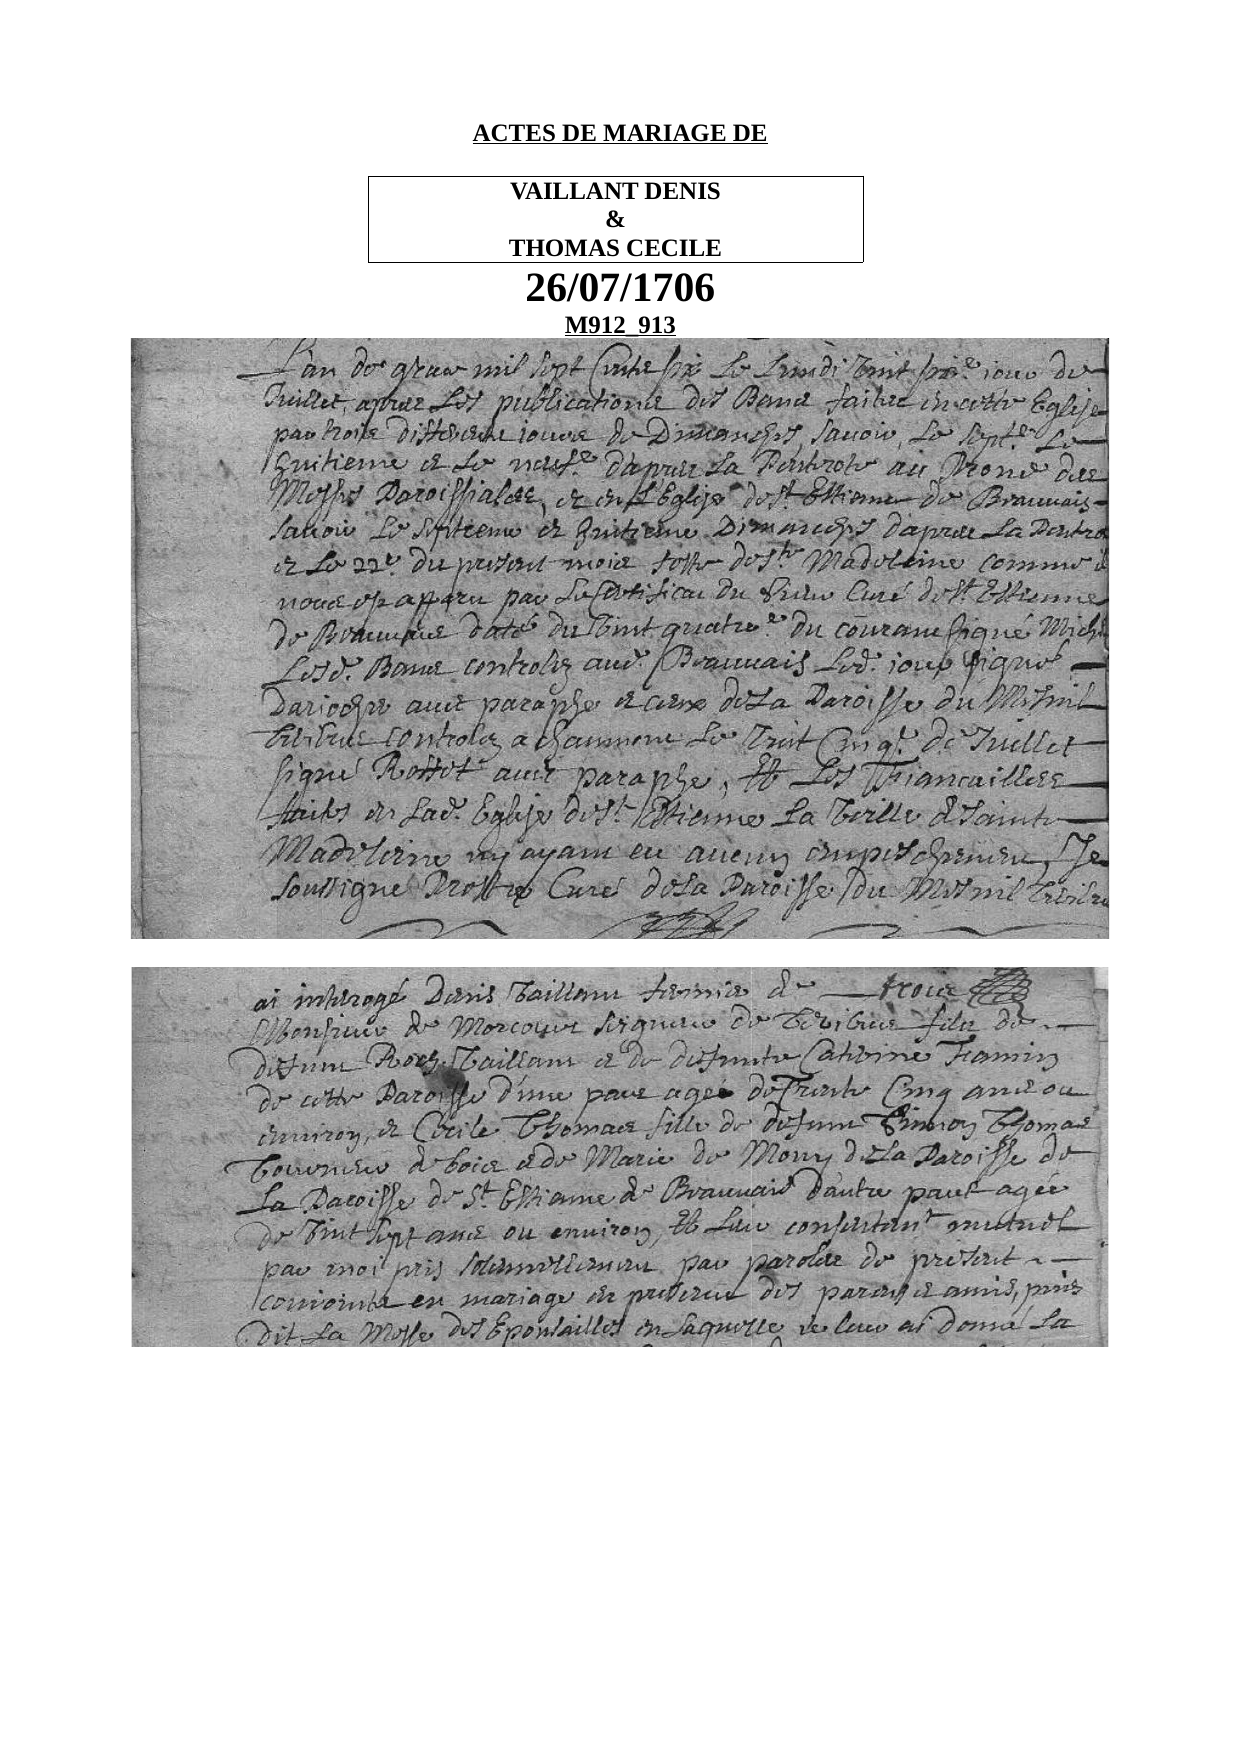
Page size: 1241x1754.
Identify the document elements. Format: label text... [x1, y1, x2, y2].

text VAILLANT DENIS [369, 177, 863, 204]
text & [369, 204, 863, 233]
text 26/07/1706 [118, 262, 1122, 310]
picture [131, 967, 1109, 1347]
text M912_913 [118, 310, 1122, 339]
text ACTES DE MARIAGE DE [118, 118, 1122, 147]
text THOMAS CECILE [369, 233, 863, 262]
picture [130, 338, 1110, 939]
